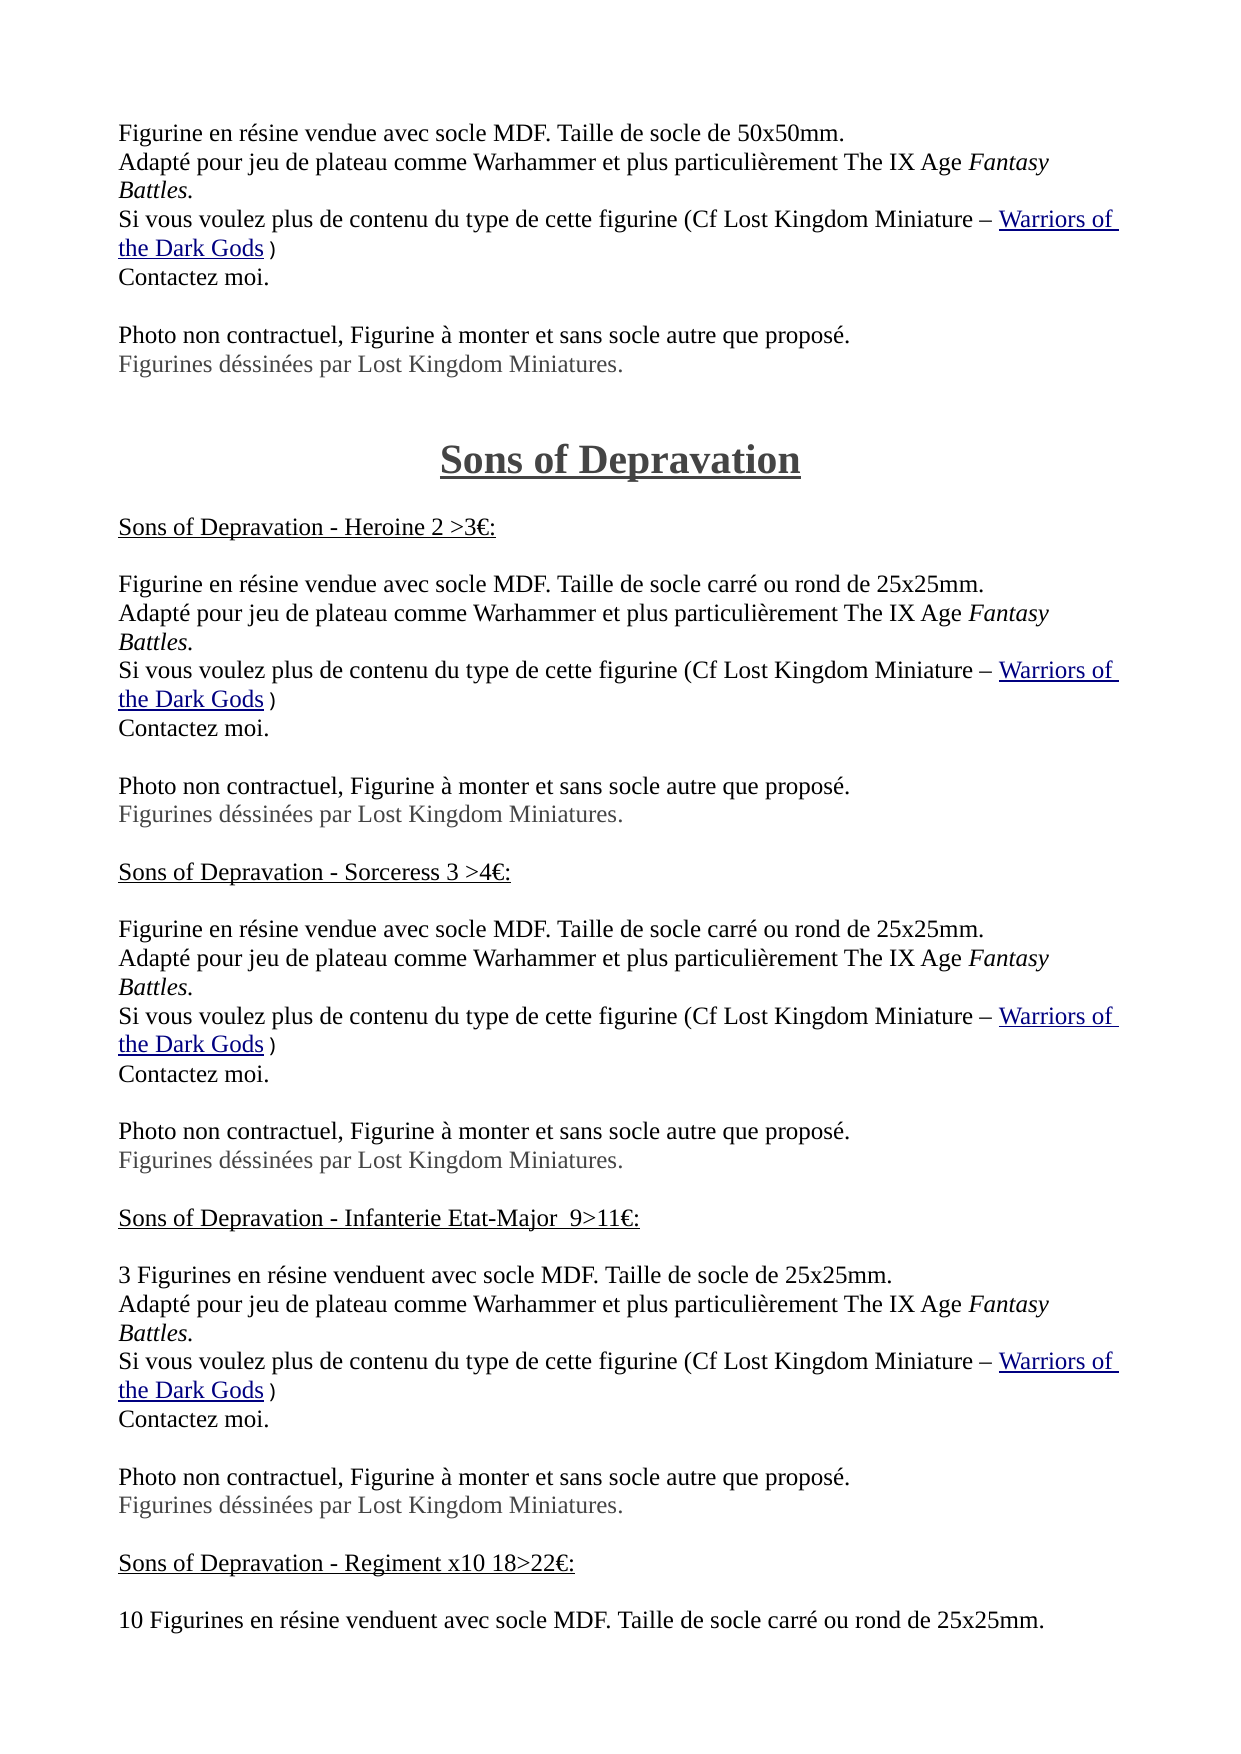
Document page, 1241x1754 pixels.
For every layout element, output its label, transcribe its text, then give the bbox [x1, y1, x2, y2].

text Figurines déssinées par Lost Kingdom Miniatures. [118, 1491, 1122, 1519]
text Contactez moi. [118, 1059, 1122, 1088]
text Photo non contractuel, Figurine à monter et sans socle autre que proposé. [118, 320, 1122, 349]
text Figurines déssinées par Lost Kingdom Miniatures. [118, 349, 1122, 377]
text Sons of Depravation [118, 435, 1122, 483]
text Figurine en résine vendue avec socle MDF. Taille de socle de 50x50mm. Adapté pour jeu de plateau comme Warhammer et plus particulièrement The IX Age Fantasy Battles. Si vous voulez plus de contenu du type de cette figurine (Cf Lost Kingdom Miniature – Warriors of the Dark Gods ) [118, 118, 1122, 262]
text Sons of Depravation - Regiment x10 18>22€: [118, 1548, 1122, 1577]
text Photo non contractuel, Figurine à monter et sans socle autre que proposé. [118, 1116, 1122, 1145]
text Sons of Depravation - Infanterie Etat-Major 9>11€: [118, 1203, 1122, 1231]
text Figurines déssinées par Lost Kingdom Miniatures. [118, 799, 1122, 828]
text Sons of Depravation - Sorceress 3 >4€: [118, 857, 1122, 886]
text Figurines déssinées par Lost Kingdom Miniatures. [118, 1145, 1122, 1174]
text Contactez moi. [118, 1404, 1122, 1433]
text 10 Figurines en résine venduent avec socle MDF. Taille de socle carré ou rond de 25x25mm. [118, 1606, 1122, 1634]
text 3 Figurines en résine venduent avec socle MDF. Taille de socle de 25x25mm. Adapté pour jeu de plateau comme Warhammer et plus particulièrement The IX Age Fantasy Battles. Si vous voulez plus de contenu du type de cette figurine (Cf Lost Kingdom Miniature – Warriors of the Dark Gods ) [118, 1260, 1122, 1404]
text Contactez moi. [118, 713, 1122, 742]
text Sons of Depravation - Heroine 2 >3€: [118, 483, 1122, 540]
text Figurine en résine vendue avec socle MDF. Taille de socle carré ou rond de 25x25mm. Adapté pour jeu de plateau comme Warhammer et plus particulièrement The IX Age Fantasy Battles. Si vous voulez plus de contenu du type de cette figurine (Cf Lost Kingdom Miniature – Warriors of the Dark Gods ) [118, 914, 1122, 1059]
text Photo non contractuel, Figurine à monter et sans socle autre que proposé. [118, 771, 1122, 799]
text Figurine en résine vendue avec socle MDF. Taille de socle carré ou rond de 25x25mm. Adapté pour jeu de plateau comme Warhammer et plus particulièrement The IX Age Fantasy Battles. Si vous voulez plus de contenu du type de cette figurine (Cf Lost Kingdom Miniature – Warriors of the Dark Gods ) [118, 569, 1122, 713]
text Photo non contractuel, Figurine à monter et sans socle autre que proposé. [118, 1462, 1122, 1491]
text Contactez moi. [118, 262, 1122, 291]
